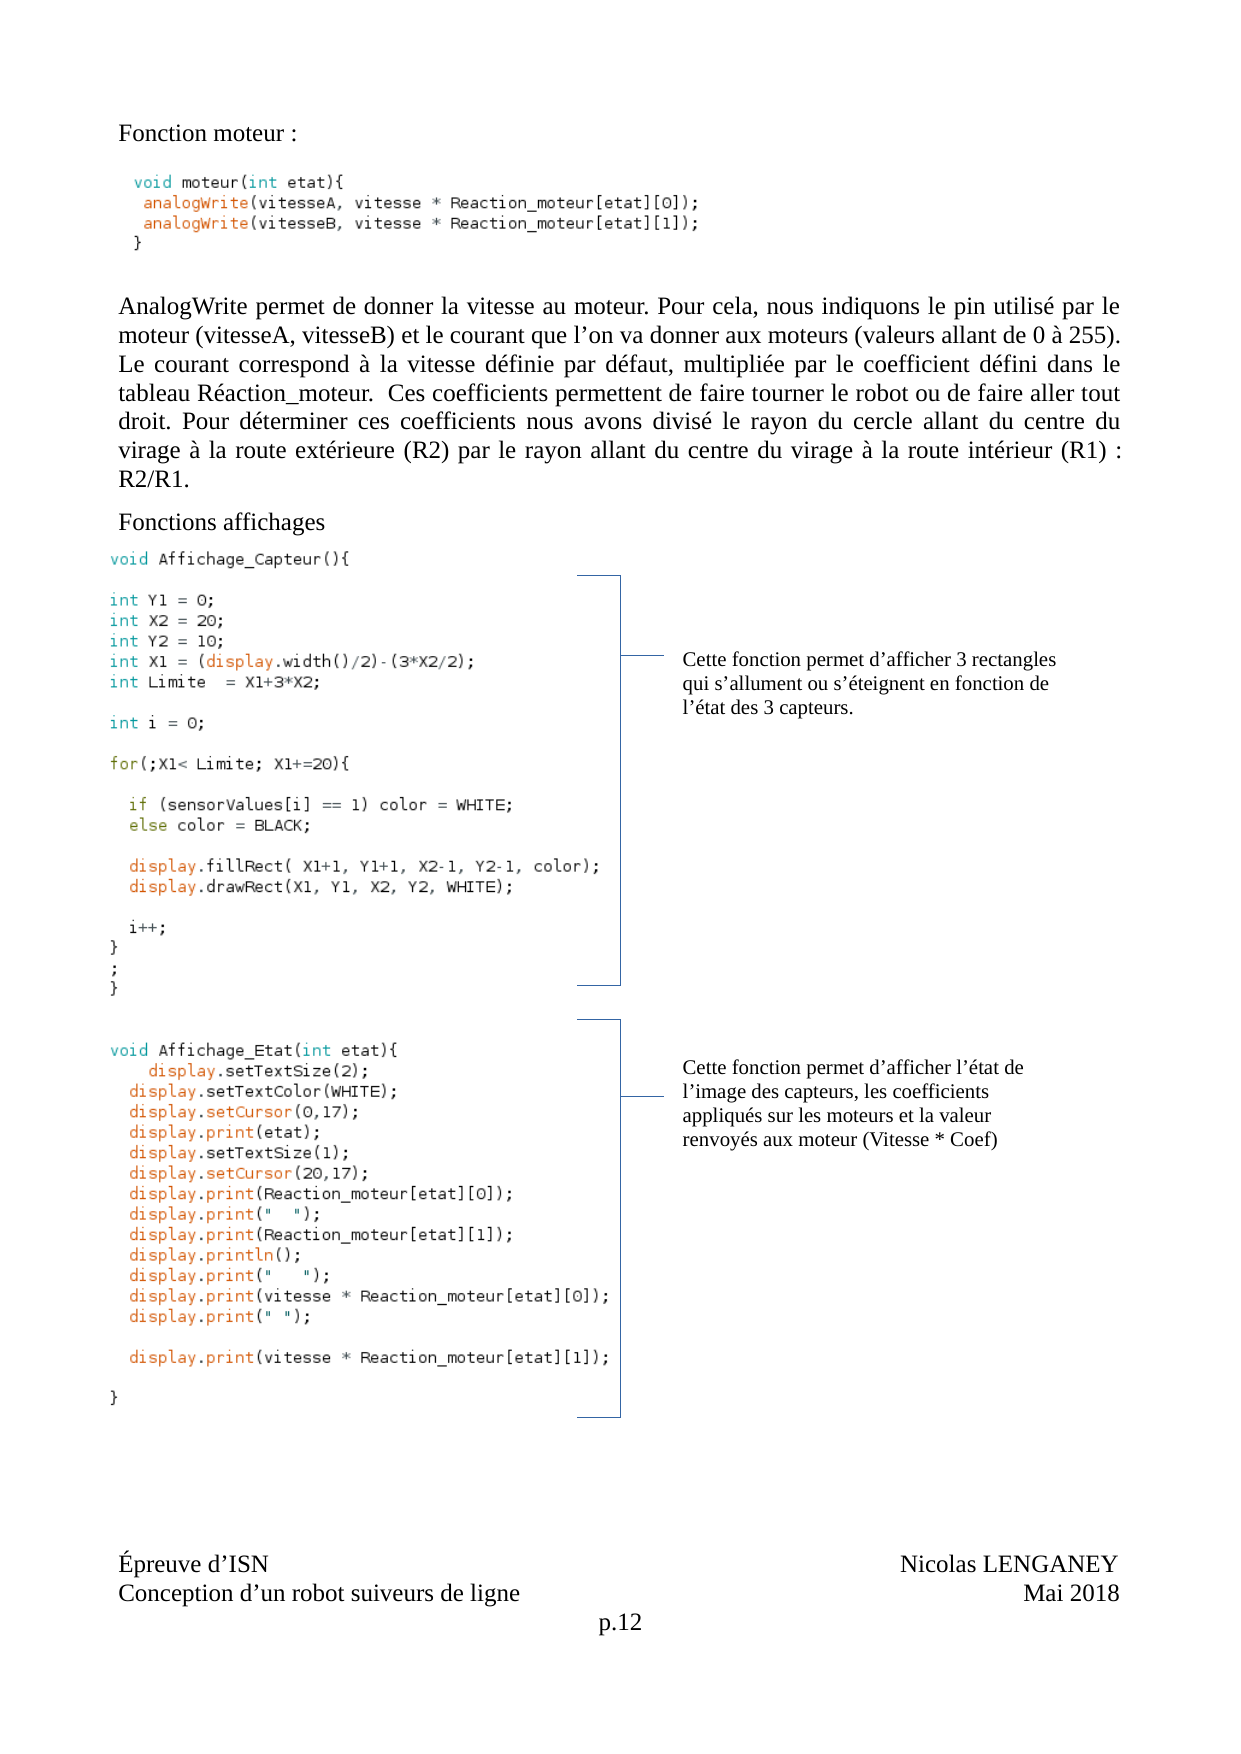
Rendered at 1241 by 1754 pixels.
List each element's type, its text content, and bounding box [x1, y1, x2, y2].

picture [131, 238, 284, 270]
text Fonction moteur : [118, 118, 1122, 147]
picture [106, 540, 211, 1420]
text AnalogWrite permet de donner la vitesse au moteur. Pour cela, nous indiquons le pin utilisé par le moteur (vitesseA, vitesseB) et le courant que l’on va donner aux moteurs (valeurs allant de 0 à 255). Le courant correspond à la vitesse définie par défaut, multipliée par le coefficient défini dans le tableau Réaction_moteur. Ces coefficients permettent de faire tourner le robot ou de faire aller tout droit. Pour déterminer ces coefficients nous avons divisé le rayon du cercle allant du centre du virage à la route extérieure (R2) par le rayon allant du centre du virage à la route intérieur (R1) : R2/R1. [118, 291, 1122, 493]
text Fonctions affichages [118, 507, 1122, 536]
